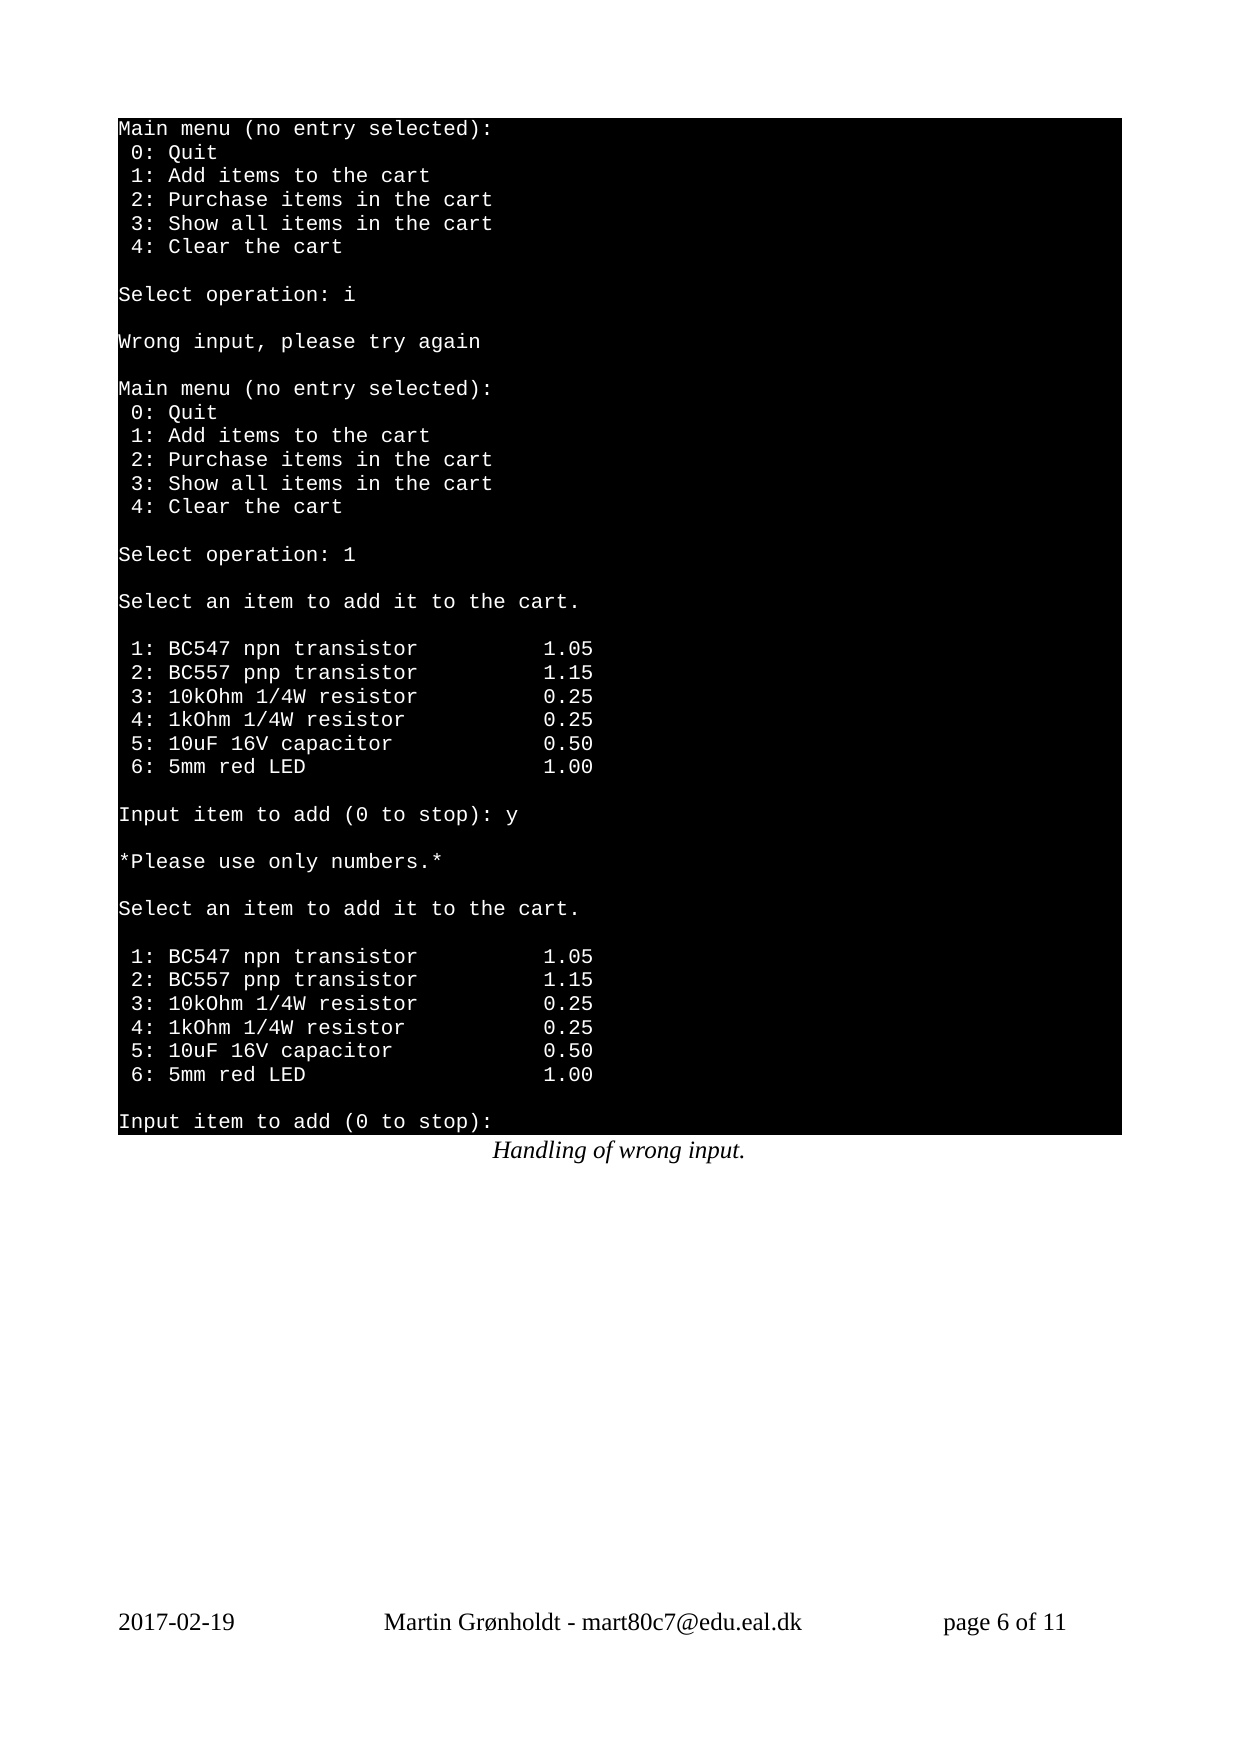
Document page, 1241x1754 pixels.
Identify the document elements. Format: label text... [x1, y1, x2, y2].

text Wrong input, please try again [118, 331, 1122, 354]
text 2: BC557 pnp transistor 1.15 [118, 969, 1122, 993]
text 3: Show all items in the cart [118, 473, 1122, 496]
text 2: Purchase items in the cart [118, 449, 1122, 473]
text Select an item to add it to the cart. [118, 591, 1122, 615]
text 4: 1kOhm 1/4W resistor 0.25 [118, 1017, 1122, 1040]
text 0: Quit [118, 142, 1122, 165]
text 1: Add items to the cart [118, 165, 1122, 189]
text 1: Add items to the cart [118, 426, 1122, 449]
text Main menu (no entry selected): [118, 118, 1122, 142]
text 2: BC557 pnp transistor 1.15 [118, 662, 1122, 686]
text 3: 10kOhm 1/4W resistor 0.25 [118, 686, 1122, 709]
text 6: 5mm red LED 1.00 [118, 1064, 1122, 1088]
text Select operation: 1 [118, 544, 1122, 567]
text 3: Show all items in the cart [118, 213, 1122, 236]
text 6: 5mm red LED 1.00 [118, 757, 1122, 780]
text 4: Clear the cart [118, 496, 1122, 520]
text Main menu (no entry selected): [118, 378, 1122, 402]
text 5: 10uF 16V capacitor 0.50 [118, 733, 1122, 757]
text 4: 1kOhm 1/4W resistor 0.25 [118, 709, 1122, 733]
text 1: BC547 npn transistor 1.05 [118, 638, 1122, 662]
text 1: BC547 npn transistor 1.05 [118, 946, 1122, 969]
text Input item to add (0 to stop): [118, 1111, 1122, 1135]
text Handling of wrong input. [118, 1135, 1122, 1164]
text Select an item to add it to the cart. [118, 898, 1122, 922]
text 0: Quit [118, 402, 1122, 426]
text Input item to add (0 to stop): y [118, 804, 1122, 827]
text 3: 10kOhm 1/4W resistor 0.25 [118, 993, 1122, 1017]
text 5: 10uF 16V capacitor 0.50 [118, 1040, 1122, 1064]
text 4: Clear the cart [118, 236, 1122, 260]
text 2: Purchase items in the cart [118, 189, 1122, 213]
text Select operation: i [118, 284, 1122, 307]
text *Please use only numbers.* [118, 851, 1122, 875]
